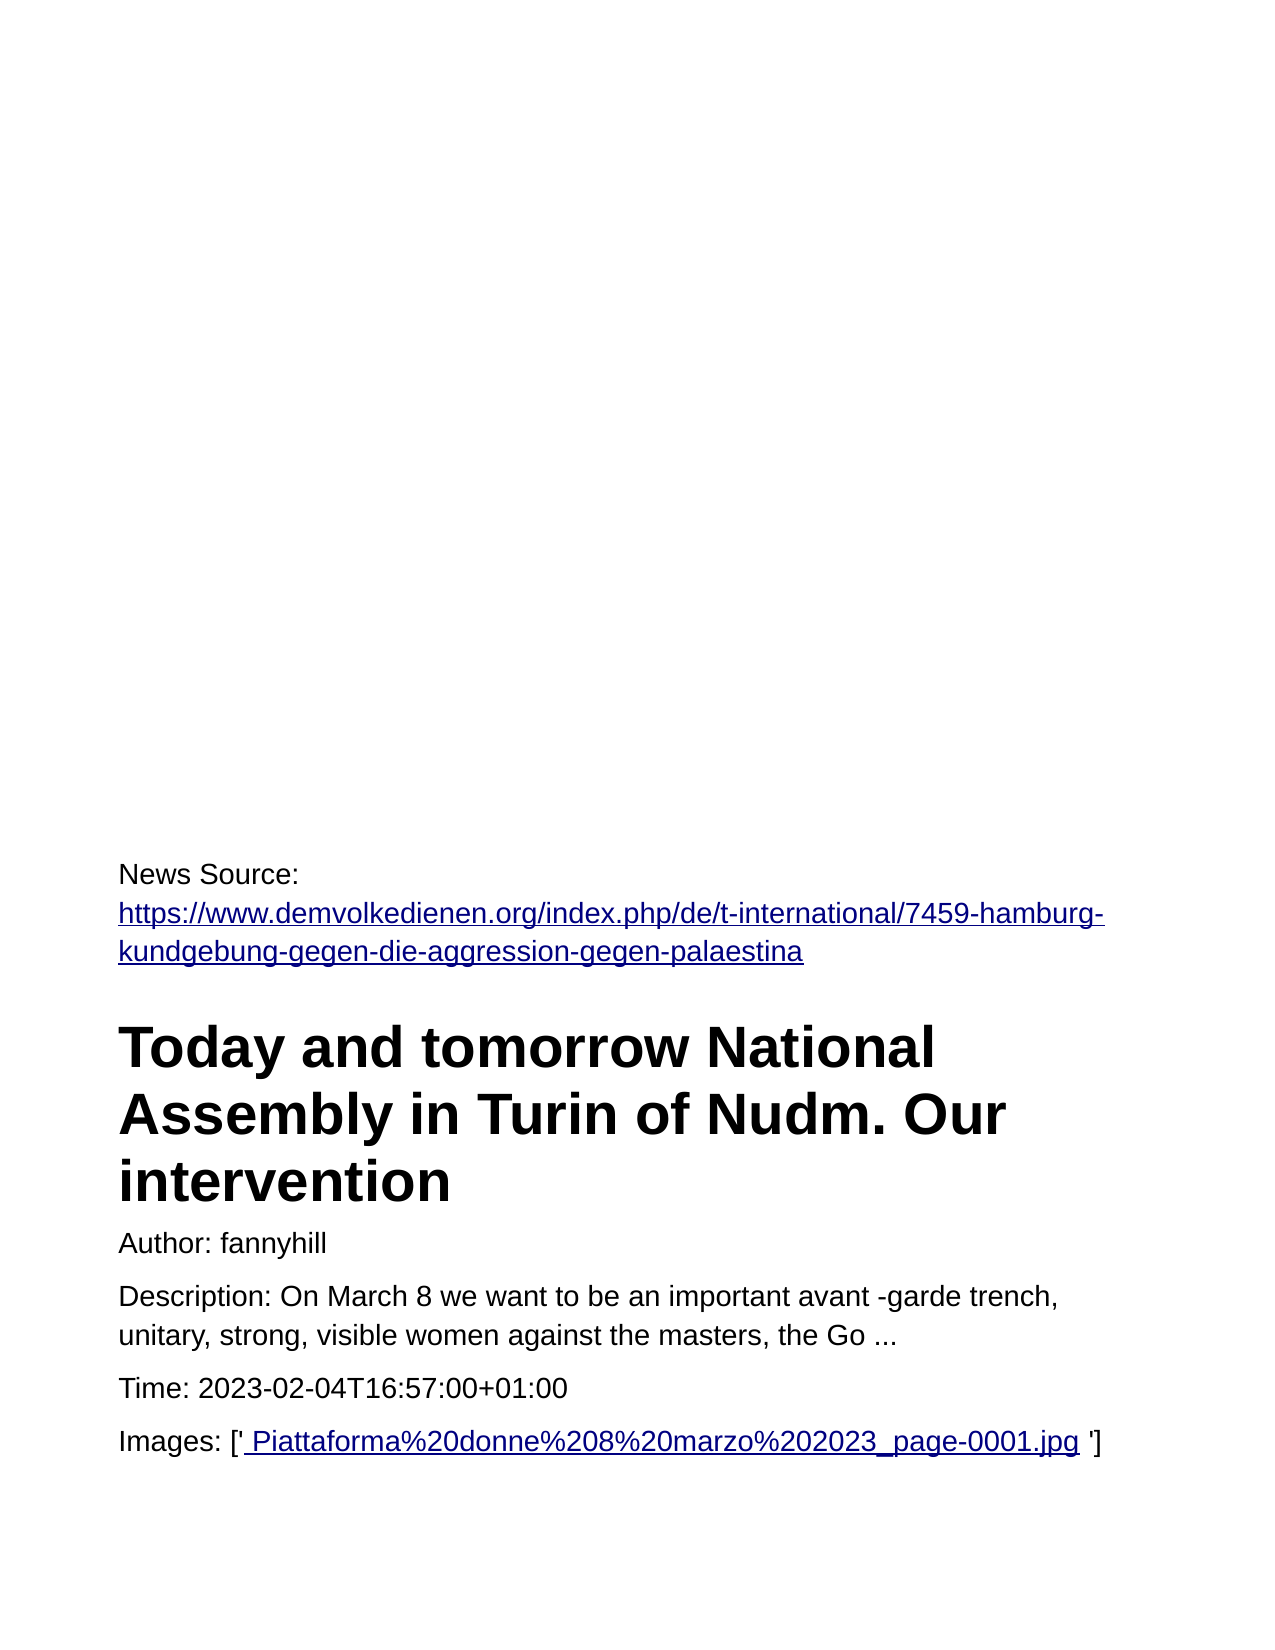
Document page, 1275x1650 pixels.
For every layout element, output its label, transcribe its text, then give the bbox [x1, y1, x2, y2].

text Images: [' Piattaforma%20donne%208%20marzo%202023_page-0001.jpg '] [118, 1424, 1157, 1458]
subtitle Today and tomorrow National Assembly in Turin of Nudm. Our intervention [118, 1012, 1157, 1214]
text News Source: https://www.demvolkedienen.org/index.php/de/t-international/7459-hamburg-kundgebung-gegen-die-aggression-gegen-palaestina [118, 857, 1157, 968]
text Description: On March 8 we want to be an important avant -garde trench, unitary, strong, visible women against the masters, the Go ... [118, 1279, 1157, 1351]
text Author: fannyhill [118, 1226, 1157, 1260]
text Time: 2023-02-04T16:57:00+01:00 [118, 1371, 1157, 1404]
